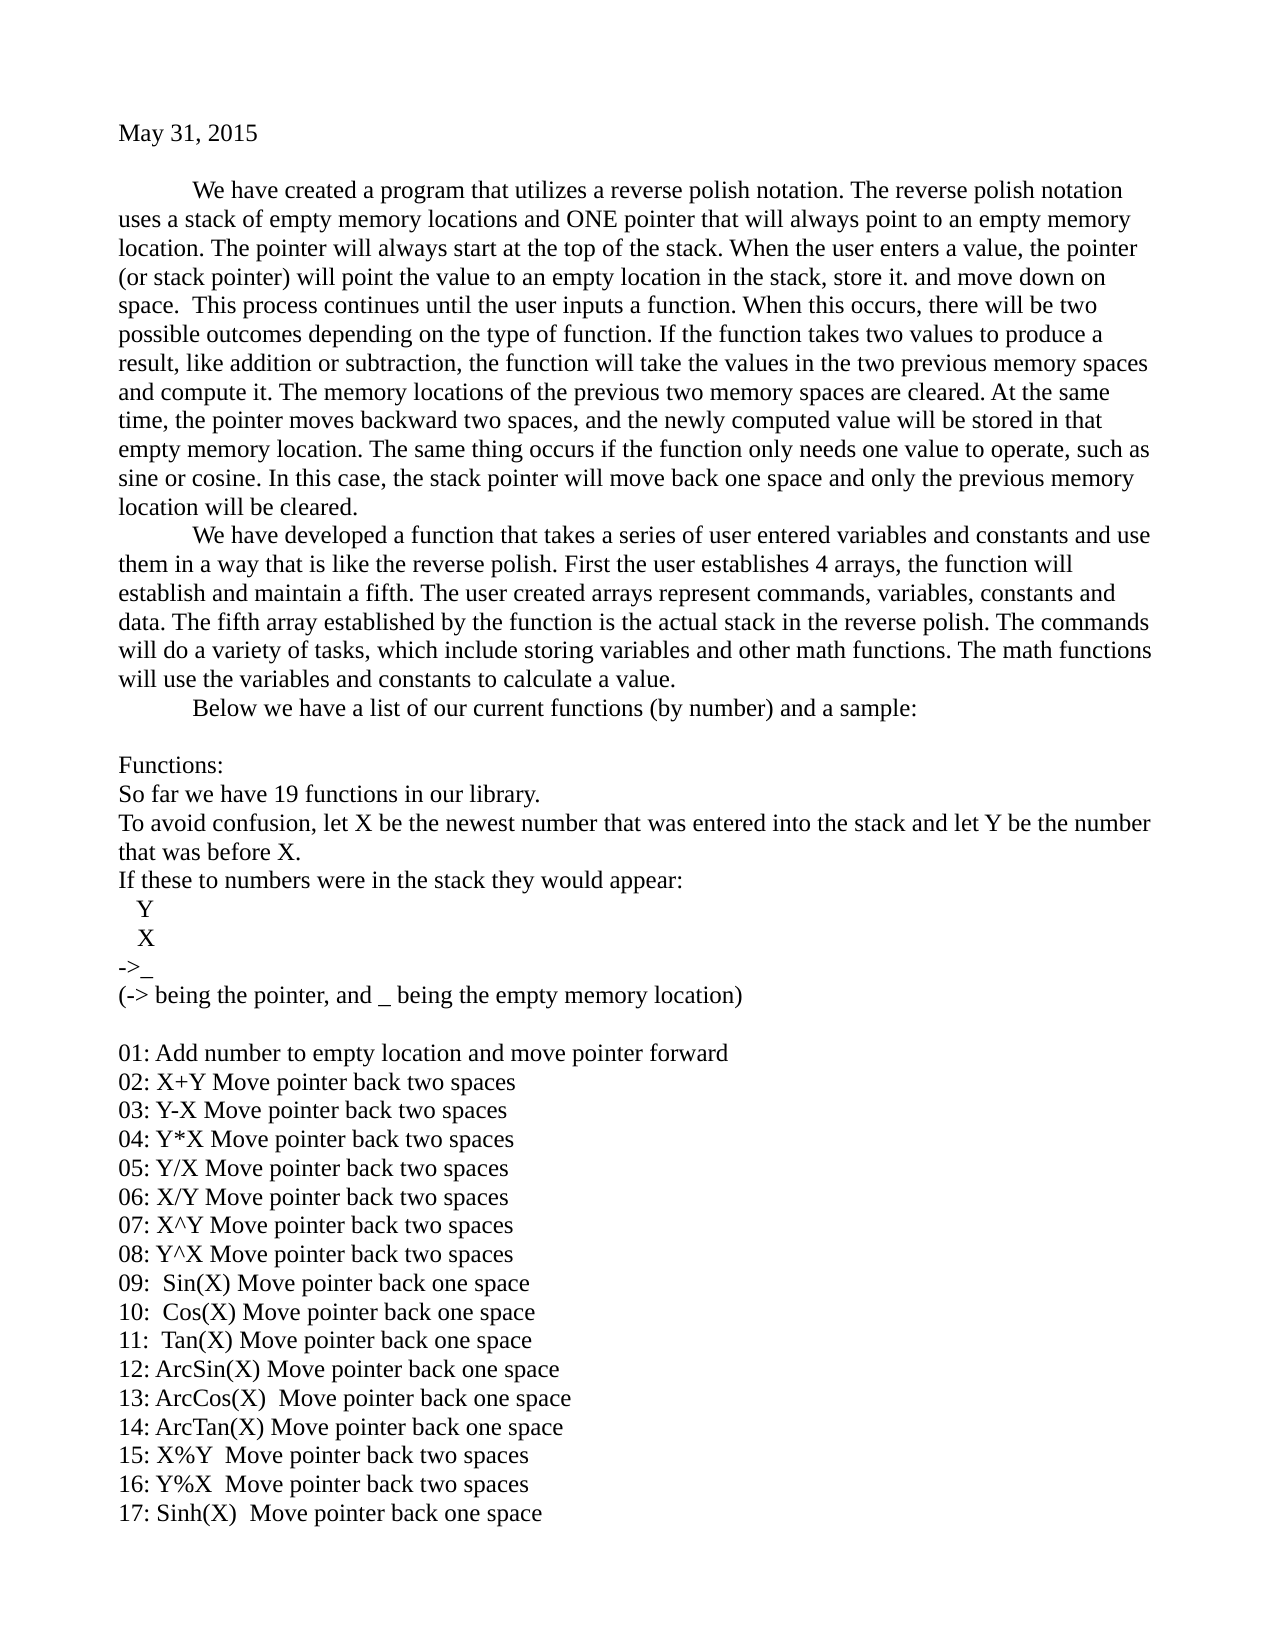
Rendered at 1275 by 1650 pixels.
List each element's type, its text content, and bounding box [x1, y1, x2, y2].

text To avoid confusion, let X be the newest number that was entered into the stack and let Y be the number that was before X. [118, 808, 1157, 866]
text 10: Cos(X) Move pointer back one space [118, 1297, 1157, 1326]
text 12: ArcSin(X) Move pointer back one space [118, 1354, 1157, 1383]
text 17: Sinh(X) Move pointer back one space [118, 1498, 1157, 1527]
text ->_ [118, 952, 1157, 981]
text We have developed a function that takes a series of user entered variables and constants and use them in a way that is like the reverse polish. First the user establishes 4 arrays, the function will establish and maintain a fifth. The user created arrays represent commands, variables, constants and data. The fifth array established by the function is the actual stack in the reverse polish. The commands will do a variety of tasks, which include storing variables and other math functions. The math functions will use the variables and constants to calculate a value. [118, 521, 1157, 693]
text Below we have a list of our current functions (by number) and a sample: [118, 693, 1157, 722]
text 07: X^Y Move pointer back two spaces [118, 1211, 1157, 1239]
text 02: X+Y Move pointer back two spaces [118, 1067, 1157, 1096]
text (-> being the pointer, and _ being the empty memory location) [118, 981, 1157, 1009]
text 01: Add number to empty location and move pointer forward [118, 1038, 1157, 1067]
text May 31, 2015 [118, 118, 1157, 147]
text 04: Y*X Move pointer back two spaces [118, 1124, 1157, 1153]
text 08: Y^X Move pointer back two spaces [118, 1239, 1157, 1268]
text 09: Sin(X) Move pointer back one space [118, 1268, 1157, 1297]
text 16: Y%X Move pointer back two spaces [118, 1469, 1157, 1498]
text Functions: [118, 751, 1157, 779]
text 05: Y/X Move pointer back two spaces [118, 1153, 1157, 1182]
text So far we have 19 functions in our library. [118, 779, 1157, 808]
text If these to numbers were in the stack they would appear: [118, 866, 1157, 894]
text 03: Y-X Move pointer back two spaces [118, 1096, 1157, 1124]
text Y [118, 894, 1157, 923]
text X [118, 923, 1157, 952]
text 14: ArcTan(X) Move pointer back one space [118, 1412, 1157, 1441]
text 15: X%Y Move pointer back two spaces [118, 1441, 1157, 1469]
text 13: ArcCos(X) Move pointer back one space [118, 1383, 1157, 1412]
text 06: X/Y Move pointer back two spaces [118, 1182, 1157, 1211]
text We have created a program that utilizes a reverse polish notation. The reverse polish notation uses a stack of empty memory locations and ONE pointer that will always point to an empty memory location. The pointer will always start at the top of the stack. When the user enters a value, the pointer (or stack pointer) will point the value to an empty location in the stack, store it. and move down on space. This process continues until the user inputs a function. When this occurs, there will be two possible outcomes depending on the type of function. If the function takes two values to produce a result, like addition or subtraction, the function will take the values in the two previous memory spaces and compute it. The memory locations of the previous two memory spaces are cleared. At the same time, the pointer moves backward two spaces, and the newly computed value will be stored in that empty memory location. The same thing occurs if the function only needs one value to operate, such as sine or cosine. In this case, the stack pointer will move back one space and only the previous memory location will be cleared. [118, 176, 1157, 521]
text 11: Tan(X) Move pointer back one space [118, 1326, 1157, 1354]
